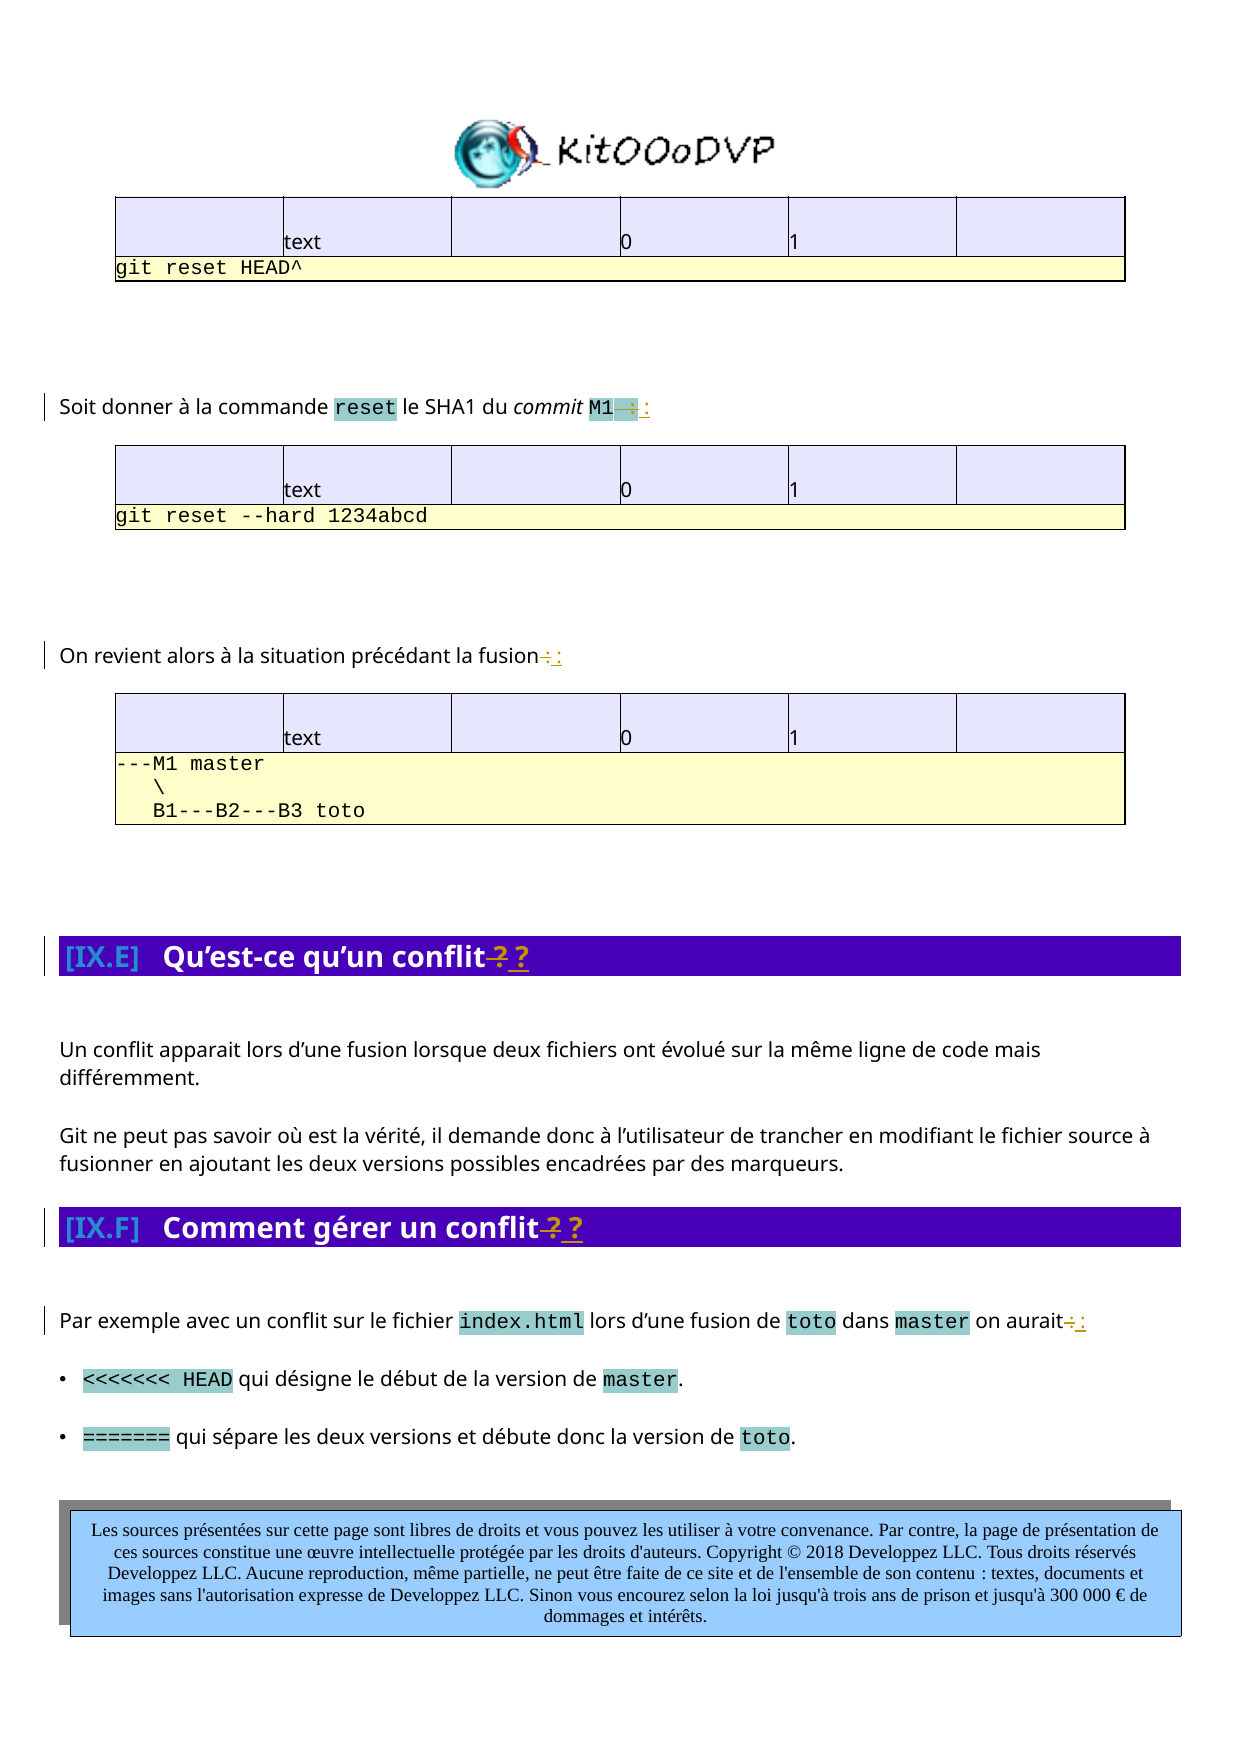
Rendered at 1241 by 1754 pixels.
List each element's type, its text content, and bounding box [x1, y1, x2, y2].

table_header [452, 446, 620, 504]
table_header [116, 694, 283, 752]
table_header 0 [621, 198, 788, 256]
text Git ne peut pas savoir où est la vérité, il demande donc à l’utilisateur de trancher en modifiant le fichier source à fusionner en ajoutant les deux versions possibles encadrées par des marqueurs. [59, 1121, 1181, 1178]
table_header [957, 694, 1124, 752]
table_header text [284, 446, 451, 504]
text Par exemple avec un conflit sur le fichier index.html lors d’une fusion de toto dans master on aurait : [59, 1306, 1181, 1335]
table_header [452, 198, 620, 256]
subtitle Qu’est-ce qu’un conflit ? [59, 936, 1181, 976]
text On revient alors à la situation précédant la fusion : [59, 641, 1181, 669]
subtitle Comment gérer un conflit ? [59, 1207, 1181, 1247]
list <<<<<<< HEAD qui désigne le début de la version de master. [59, 1364, 1181, 1393]
picture [453, 118, 781, 191]
table_header 0 [621, 694, 788, 752]
table_header 0 [621, 446, 788, 504]
table_header 1 [789, 446, 956, 504]
text Un conflit apparait lors d’une fusion lorsque deux fichiers ont évolué sur la même ligne de code mais différemment. [59, 1035, 1181, 1092]
table_header 1 [789, 694, 956, 752]
table_header text [284, 694, 451, 752]
table_header [957, 198, 1124, 256]
table_header [452, 694, 620, 752]
table_header [116, 198, 283, 256]
table_header [116, 446, 283, 504]
text Soit donner à la commande reset le SHA1 du commit M1 : [59, 392, 1181, 421]
table_header 1 [789, 198, 956, 256]
table_header [957, 446, 1124, 504]
table_header text [284, 198, 451, 256]
list ======= qui sépare les deux versions et débute donc la version de toto. [59, 1422, 1181, 1451]
